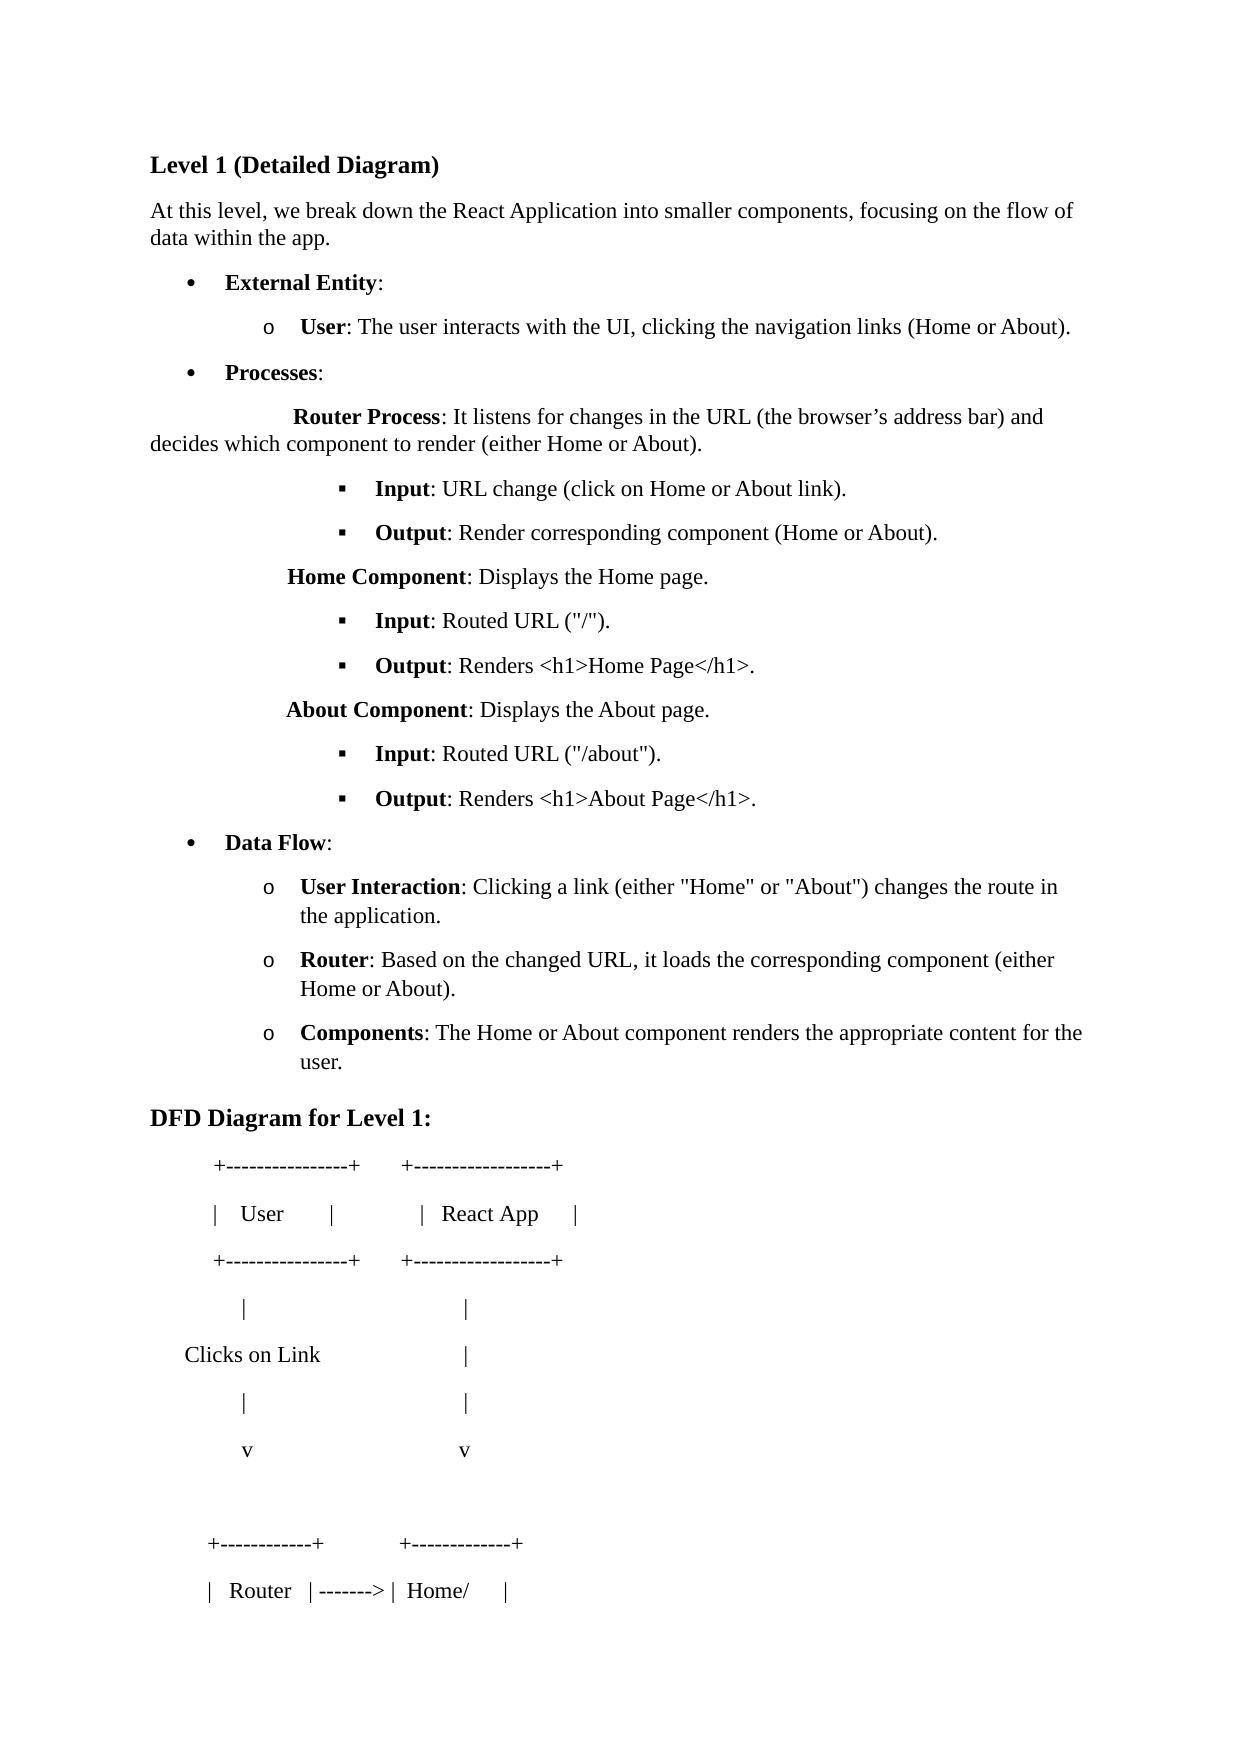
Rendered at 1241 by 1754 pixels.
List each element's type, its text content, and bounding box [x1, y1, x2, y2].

subtitle | Router | -------> | Home/ | [150, 1577, 1090, 1603]
subtitle +----------------+ +------------------+ [150, 1247, 1090, 1273]
subtitle +------------+ +-------------+ [150, 1530, 1090, 1556]
text Level 1 (Detailed Diagram) [150, 150, 1090, 179]
text Router Process: It listens for changes in the URL (the browser’s address bar) and decides which component to render (either Home or About). [150, 403, 1090, 457]
list Output: Renders <h1>Home Page</h1>. [337, 652, 1090, 678]
text Home Component: Displays the Home page. [150, 563, 1090, 589]
list Components: The Home or About component renders the appropriate content for the user. [262, 1019, 1090, 1074]
list External Entity: [187, 269, 1090, 295]
subtitle Clicks on Link | [150, 1341, 1090, 1368]
list User: The user interacts with the UI, clicking the navigation links (Home or About). [262, 313, 1090, 341]
list Input: Routed URL ("/"). [337, 607, 1090, 634]
list Input: Routed URL ("/about"). [337, 740, 1090, 767]
list Input: URL change (click on Home or About link). [337, 475, 1090, 501]
subtitle | | [150, 1294, 1090, 1320]
list User Interaction: Clicking a link (either "Home" or "About") changes the route in the application. [262, 873, 1090, 928]
list Processes: [187, 358, 1090, 385]
list Output: Renders <h1>About Page</h1>. [337, 784, 1090, 811]
subtitle v v [150, 1436, 1090, 1462]
list Output: Render corresponding component (Home or About). [337, 519, 1090, 545]
subtitle | | [150, 1388, 1090, 1415]
text At this level, we break down the React Application into smaller components, focusing on the flow of data within the app. [150, 197, 1090, 251]
list Router: Based on the changed URL, it loads the corresponding component (either Home or About). [262, 946, 1090, 1001]
subtitle DFD Diagram for Level 1: [150, 1103, 1090, 1132]
subtitle +----------------+ +------------------+ [150, 1152, 1090, 1179]
list Data Flow: [187, 829, 1090, 855]
subtitle | User | | React App | [150, 1200, 1090, 1226]
text About Component: Displays the About page. [150, 696, 1090, 722]
